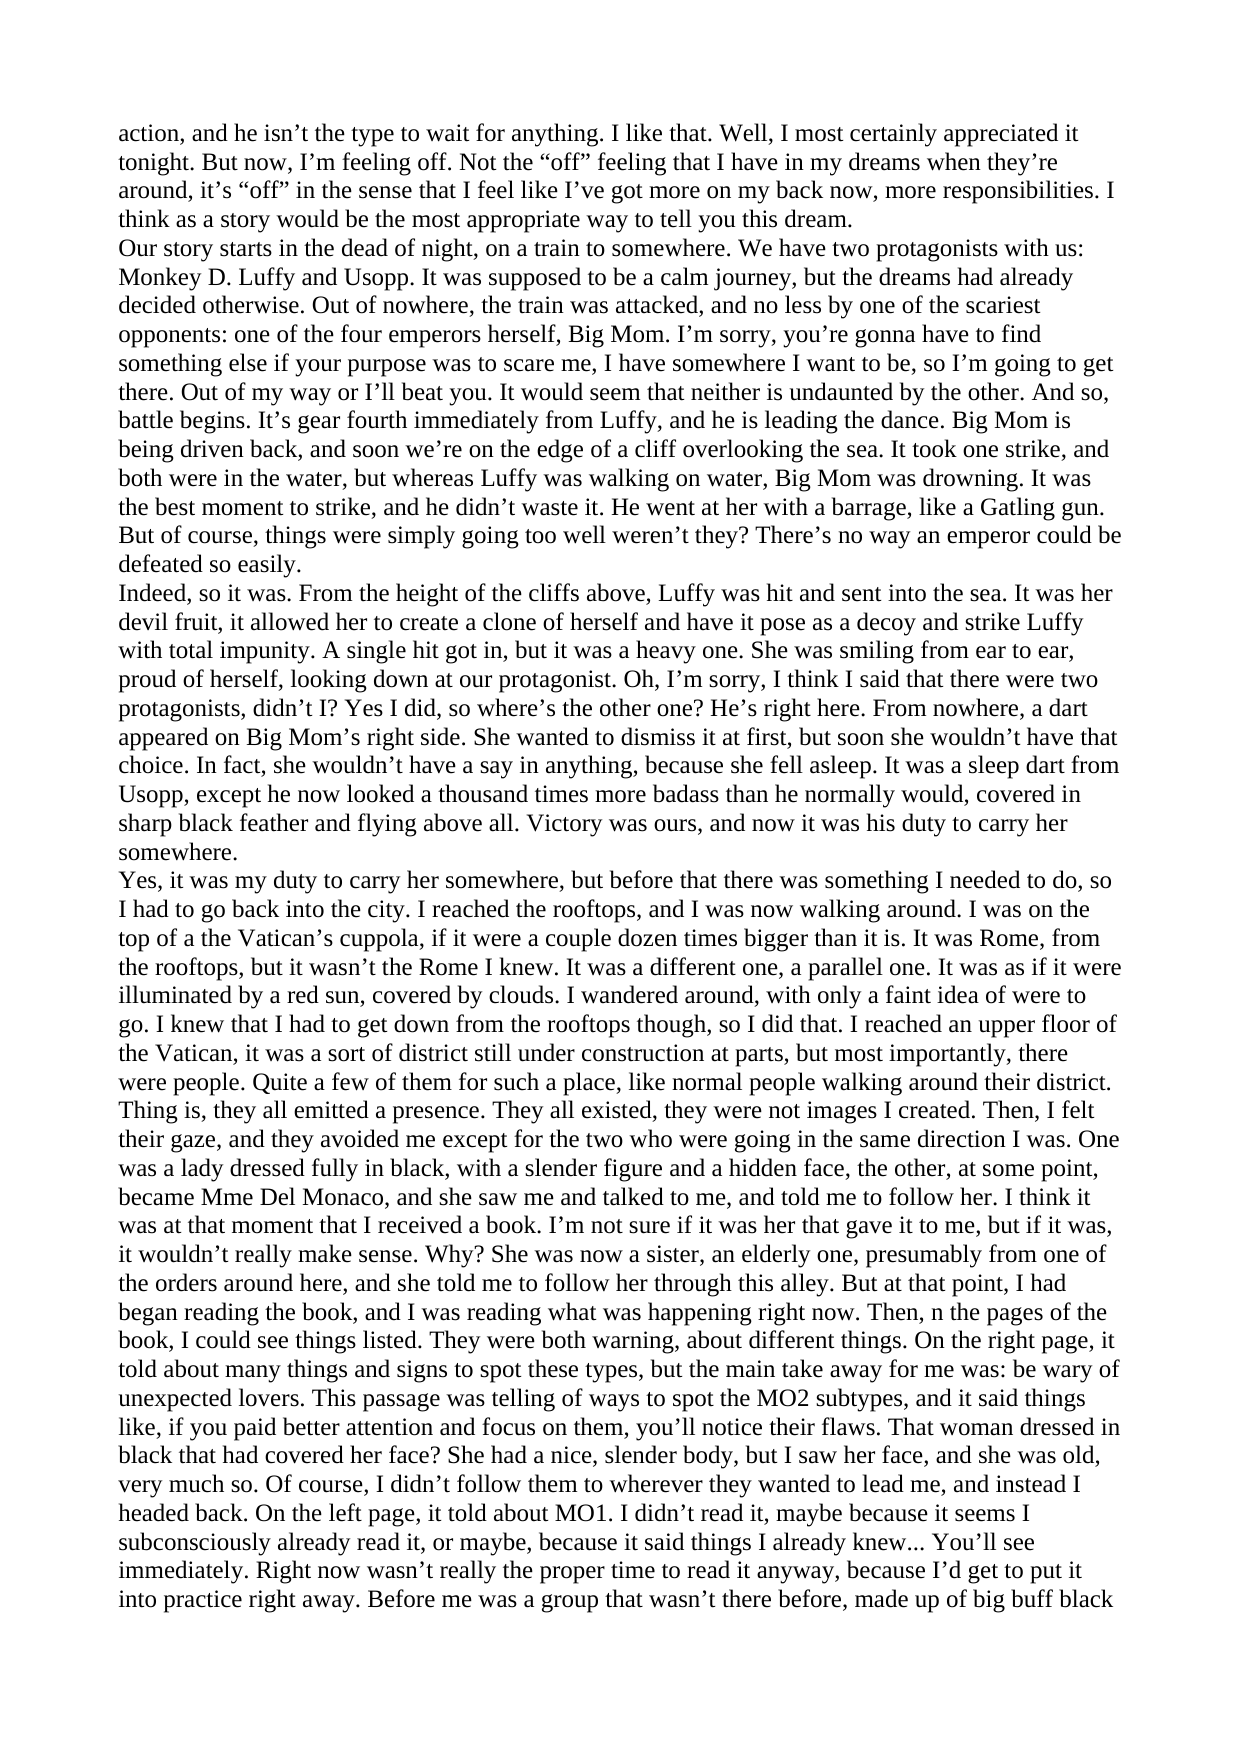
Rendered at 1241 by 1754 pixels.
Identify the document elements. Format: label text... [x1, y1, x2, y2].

text action, and he isn’t the type to wait for anything. I like that. Well, I most certainly appreciated it tonight. But now, I’m feeling off. Not the “off” feeling that I have in my dreams when they’re around, it’s “off” in the sense that I feel like I’ve got more on my back now, more responsibilities. I think as a story would be the most appropriate way to tell you this dream. [118, 118, 1122, 233]
text Yes, it was my duty to carry her somewhere, but before that there was something I needed to do, so I had to go back into the city. I reached the rooftops, and I was now walking around. I was on the top of a the Vatican’s cuppola, if it were a couple dozen times bigger than it is. It was Rome, from the rooftops, but it wasn’t the Rome I knew. It was a different one, a parallel one. It was as if it were illuminated by a red sun, covered by clouds. I wandered around, with only a faint idea of were to go. I knew that I had to get down from the rooftops though, so I did that. I reached an upper floor of the Vatican, it was a sort of district still under construction at parts, but most importantly, there were people. Quite a few of them for such a place, like normal people walking around their district. Thing is, they all emitted a presence. They all existed, they were not images I created. Then, I felt their gaze, and they avoided me except for the two who were going in the same direction I was. One was a lady dressed fully in black, with a slender figure and a hidden face, the other, at some point, became Mme Del Monaco, and she saw me and talked to me, and told me to follow her. I think it was at that moment that I received a book. I’m not sure if it was her that gave it to me, but if it was, it wouldn’t really make sense. Why? She was now a sister, an elderly one, presumably from one of the orders around here, and she told me to follow her through this alley. But at that point, I had began reading the book, and I was reading what was happening right now. Then, n the pages of the book, I could see things listed. They were both warning, about different things. On the right page, it told about many things and signs to spot these types, but the main take away for me was: be wary of unexpected lovers. This passage was telling of ways to spot the MO2 subtypes, and it said things like, if you paid better attention and focus on them, you’ll notice their flaws. That woman dressed in black that had covered her face? She had a nice, slender body, but I saw her face, and she was old, very much so. Of course, I didn’t follow them to wherever they wanted to lead me, and instead I headed back. On the left page, it told about MO1. I didn’t read it, maybe because it seems I subconsciously already read it, or maybe, because it said things I already knew... You’ll see immediately. Right now wasn’t really the proper time to read it anyway, because I’d get to put it into practice right away. Before me was a group that wasn’t there before, made up of big buff black [118, 866, 1122, 1613]
text Our story starts in the dead of night, on a train to somewhere. We have two protagonists with us: Monkey D. Luffy and Usopp. It was supposed to be a calm journey, but the dreams had already decided otherwise. Out of nowhere, the train was attacked, and no less by one of the scariest opponents: one of the four emperors herself, Big Mom. I’m sorry, you’re gonna have to find something else if your purpose was to scare me, I have somewhere I want to be, so I’m going to get there. Out of my way or I’ll beat you. It would seem that neither is undaunted by the other. And so, battle begins. It’s gear fourth immediately from Luffy, and he is leading the dance. Big Mom is being driven back, and soon we’re on the edge of a cliff overlooking the sea. It took one strike, and both were in the water, but whereas Luffy was walking on water, Big Mom was drowning. It was the best moment to strike, and he didn’t waste it. He went at her with a barrage, like a Gatling gun. But of course, things were simply going too well weren’t they? There’s no way an emperor could be defeated so easily. [118, 233, 1122, 578]
text Indeed, so it was. From the height of the cliffs above, Luffy was hit and sent into the sea. It was her devil fruit, it allowed her to create a clone of herself and have it pose as a decoy and strike Luffy with total impunity. A single hit got in, but it was a heavy one. She was smiling from ear to ear, proud of herself, looking down at our protagonist. Oh, I’m sorry, I think I said that there were two protagonists, didn’t I? Yes I did, so where’s the other one? He’s right here. From nowhere, a dart appeared on Big Mom’s right side. She wanted to dismiss it at first, but soon she wouldn’t have that choice. In fact, she wouldn’t have a say in anything, because she fell asleep. It was a sleep dart from Usopp, except he now looked a thousand times more badass than he normally would, covered in sharp black feather and flying above all. Victory was ours, and now it was his duty to carry her somewhere. [118, 578, 1122, 866]
